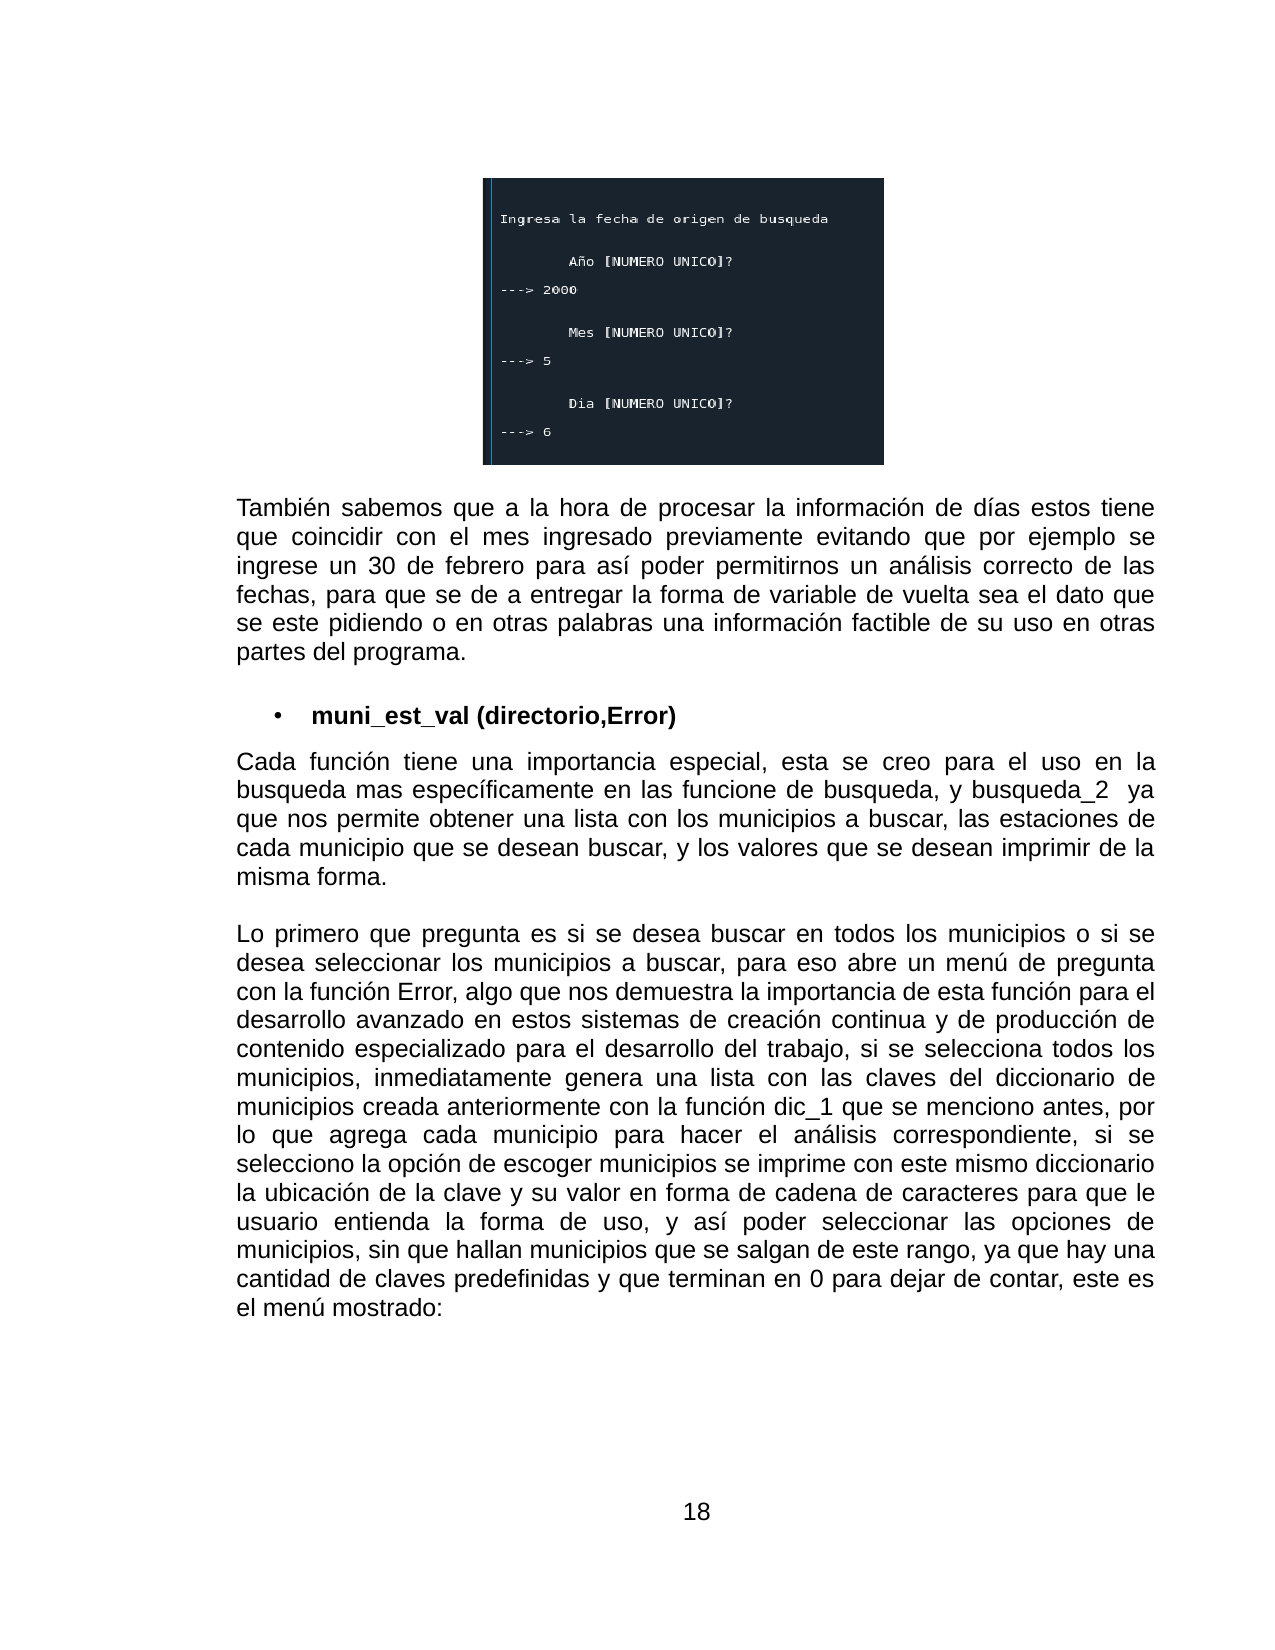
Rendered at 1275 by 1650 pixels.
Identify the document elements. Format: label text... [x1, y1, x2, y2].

text Cada función tiene una importancia especial, esta se creo para el uso en la busqueda mas específicamente en las funcione de busqueda, y busqueda_2 ya que nos permite obtener una lista con los municipios a buscar, las estaciones de cada municipio que se desean buscar, y los valores que se desean imprimir de la misma forma. [236, 747, 1157, 890]
picture [482, 178, 519, 465]
text Lo primero que pregunta es si se desea buscar en todos los municipios o si se desea seleccionar los municipios a buscar, para eso abre un menú de pregunta con la función Error, algo que nos demuestra la importancia de esta función para el desarrollo avanzado en estos sistemas de creación continua y de producción de contenido especializado para el desarrollo del trabajo, si se selecciona todos los municipios, inmediatamente genera una lista con las claves del diccionario de municipios creada anteriormente con la función dic_1 que se menciono antes, por lo que agrega cada municipio para hacer el análisis correspondiente, si se selecciono la opción de escoger municipios se imprime con este mismo diccionario la ubicación de la clave y su valor en forma de cadena de caracteres para que le usuario entienda la forma de uso, y así poder seleccionar las opciones de municipios, sin que hallan municipios que se salgan de este rango, ya que hay una cantidad de claves predefinidas y que terminan en 0 para dejar de contar, este es el menú mostrado: [236, 919, 1157, 1322]
text También sabemos que a la hora de procesar la información de días estos tiene que coincidir con el mes ingresado previamente evitando que por ejemplo se ingrese un 30 de febrero para así poder permitirnos un análisis correcto de las fechas, para que se de a entregar la forma de variable de vuelta sea el dato que se este pidiendo o en otras palabras una información factible de su uso en otras partes del programa. [236, 493, 1157, 666]
subtitle muni_est_val (directorio,Error) [274, 701, 1157, 730]
